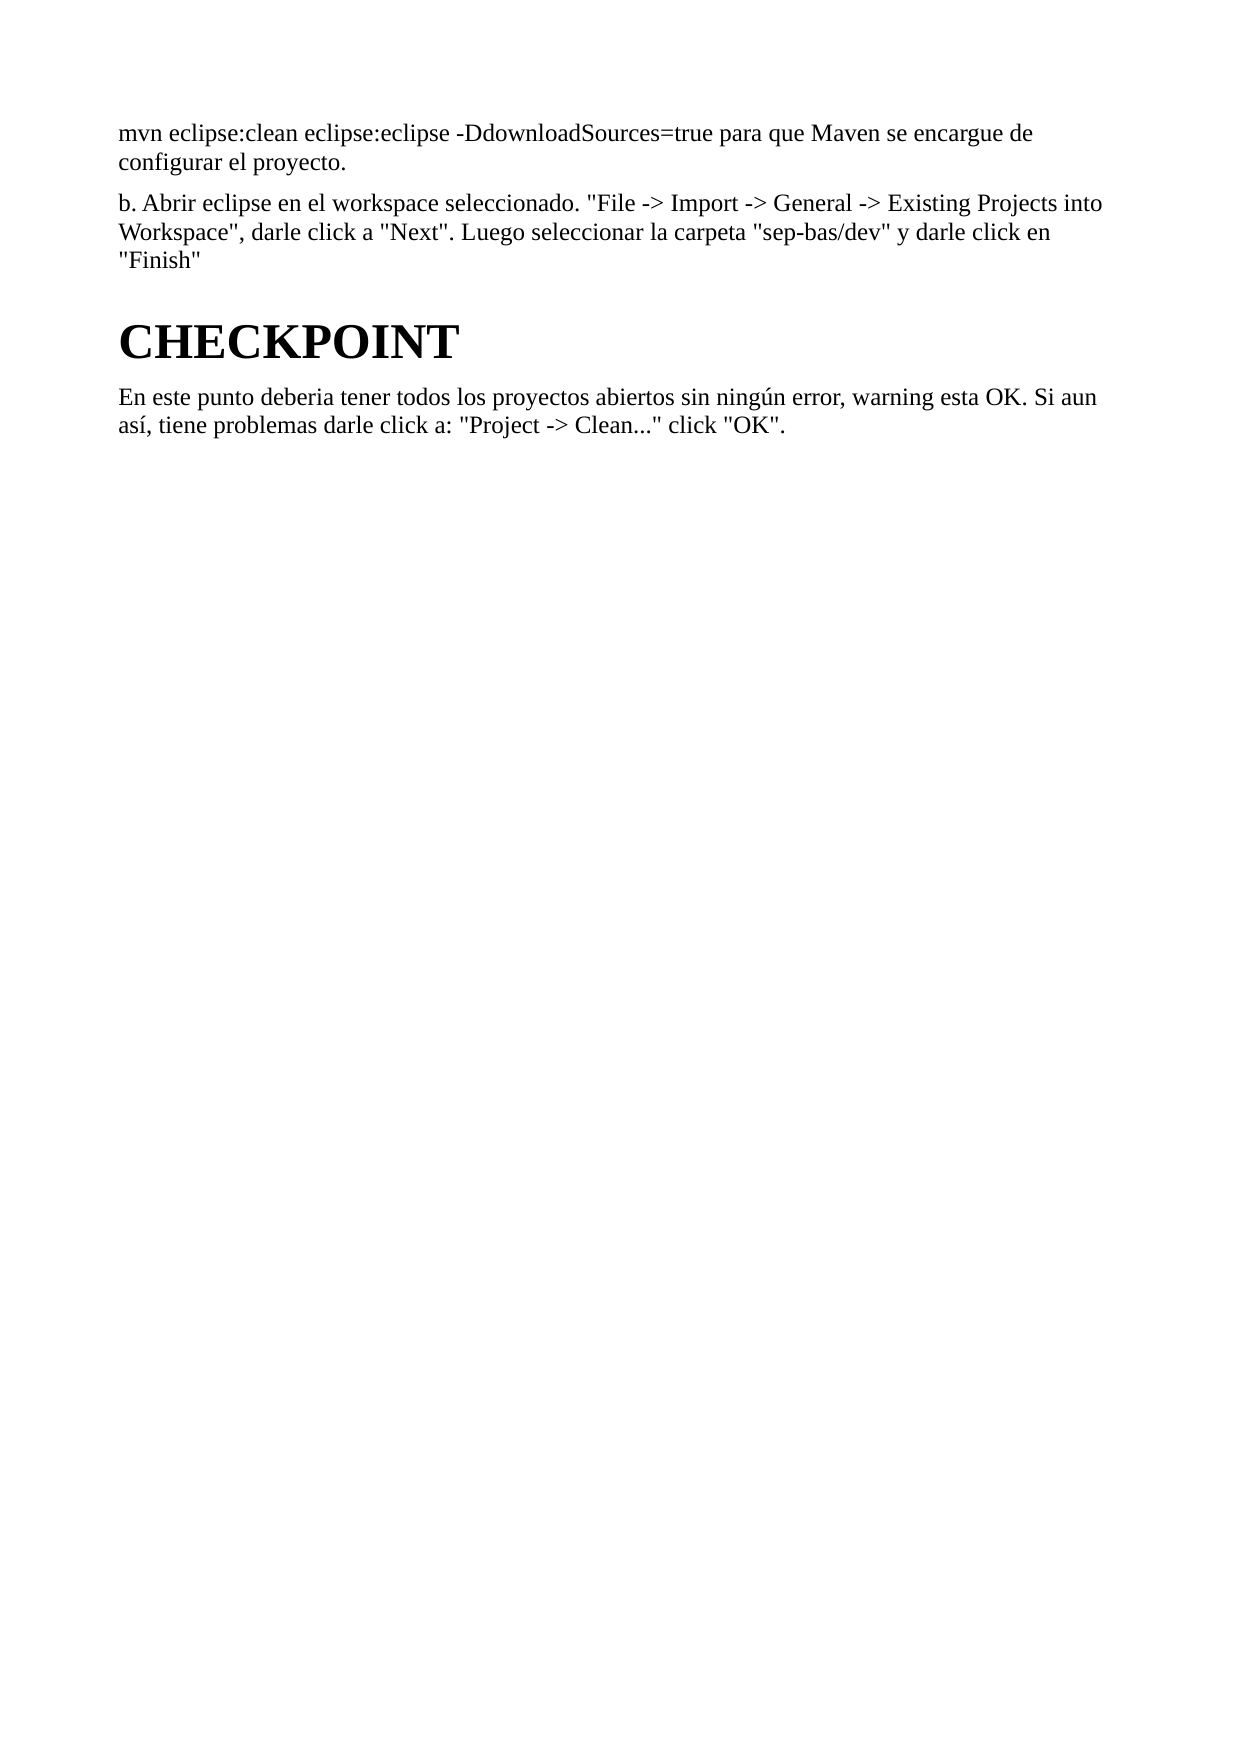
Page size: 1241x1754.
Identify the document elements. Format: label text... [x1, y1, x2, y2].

text b. Abrir eclipse en el workspace seleccionado. "File -> Import -> General -> Existing Projects into Workspace", darle click a "Next". Luego seleccionar la carpeta "sep-bas/dev" y darle click en "Finish" [118, 188, 1122, 274]
text mvn eclipse:clean eclipse:eclipse -DdownloadSources=true para que Maven se encargue de configurar el proyecto. [118, 118, 1122, 176]
subtitle CHECKPOINT [118, 312, 1122, 369]
text En este punto deberia tener todos los proyectos abiertos sin ningún error, warning esta OK. Si aun así, tiene problemas darle click a: "Project -> Clean..." click "OK". [118, 382, 1122, 439]
